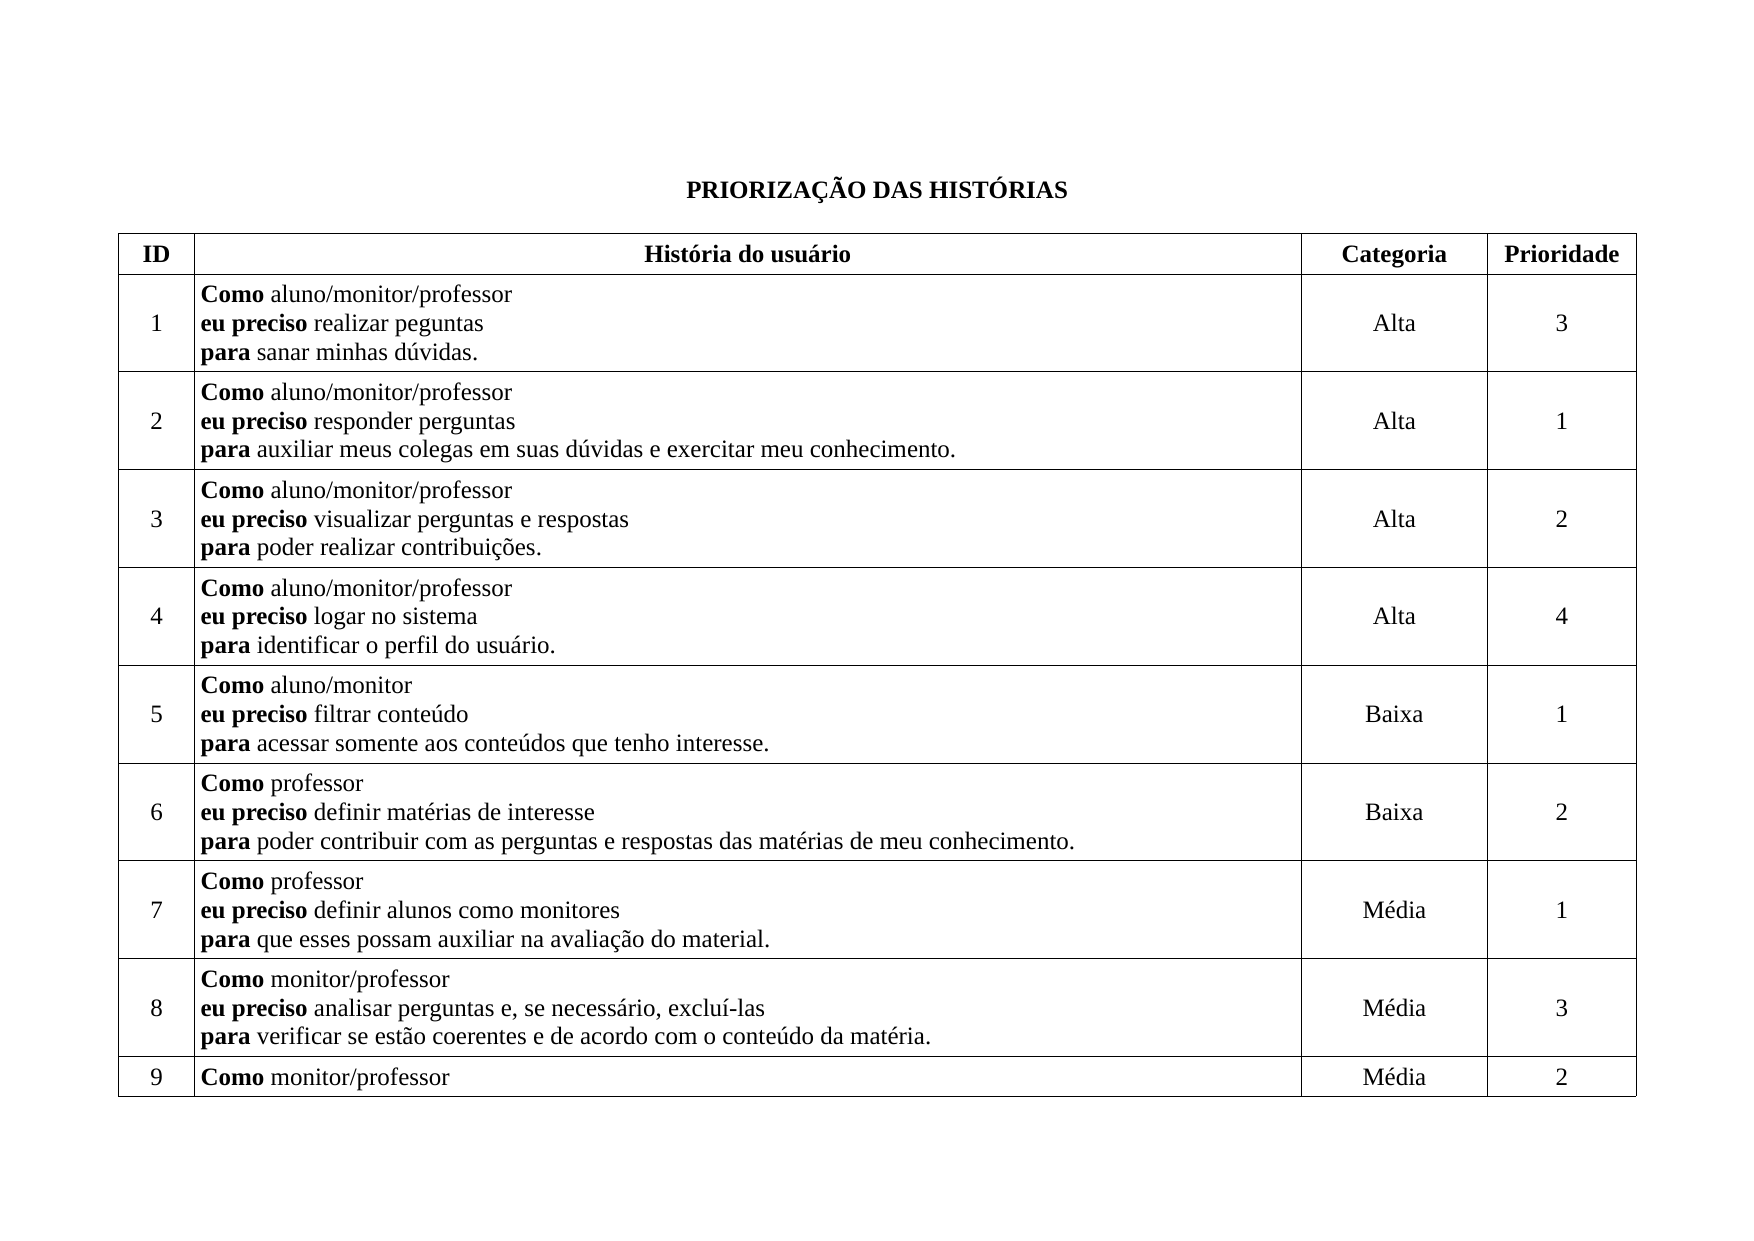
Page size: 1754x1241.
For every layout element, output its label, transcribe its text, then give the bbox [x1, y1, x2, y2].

table_cell 1 [119, 275, 194, 371]
table_cell 1 [1488, 861, 1636, 958]
table_cell 2 [1488, 470, 1636, 567]
table_cell 3 [1488, 275, 1636, 371]
table_cell Como aluno/monitor/professor eu preciso logar no sistema para identificar o perfil do usuário. [195, 568, 1301, 665]
table_cell 2 [1488, 1057, 1636, 1096]
table_cell Alta [1302, 568, 1487, 665]
table_cell 7 [119, 861, 194, 958]
table_cell Média [1302, 861, 1487, 958]
table_cell Média [1302, 959, 1487, 1056]
table_cell Alta [1302, 470, 1487, 567]
table_cell Como aluno/monitor/professor eu preciso responder perguntas para auxiliar meus colegas em suas dúvidas e exercitar meu conhecimento. [195, 372, 1301, 469]
table_cell 8 [119, 959, 194, 1056]
table_cell 5 [119, 666, 194, 762]
table_cell 9 [119, 1057, 194, 1096]
table_header Categoria [1302, 234, 1487, 273]
table_cell 1 [1488, 666, 1636, 762]
table_cell Baixa [1302, 764, 1487, 860]
table_cell Como aluno/monitor/professor eu preciso visualizar perguntas e respostas para poder realizar contribuições. [195, 470, 1301, 567]
table_cell 6 [119, 764, 194, 860]
table_header Prioridade [1488, 234, 1636, 273]
table_cell 3 [119, 470, 194, 567]
table_cell 1 [1488, 372, 1636, 469]
table_header História do usuário [195, 234, 1301, 273]
table_header ID [119, 234, 194, 273]
table_cell 2 [119, 372, 194, 469]
table_cell 4 [1488, 568, 1636, 665]
table_cell Alta [1302, 372, 1487, 469]
table_cell Como monitor/professor eu preciso analisar perguntas e, se necessário, excluí-las para verificar se estão coerentes e de acordo com o conteúdo da matéria. [195, 959, 1301, 1056]
table_cell Como professor eu preciso definir alunos como monitores para que esses possam auxiliar na avaliação do material. [195, 861, 1301, 958]
text PRIORIZAÇÃO DAS HISTÓRIAS [118, 176, 1636, 204]
table_cell Média [1302, 1057, 1487, 1096]
table_cell 2 [1488, 764, 1636, 860]
table_cell 4 [119, 568, 194, 665]
table_cell Alta [1302, 275, 1487, 371]
table_cell Como professor eu preciso definir matérias de interesse para poder contribuir com as perguntas e respostas das matérias de meu conhecimento. [195, 764, 1301, 860]
table_cell 3 [1488, 959, 1636, 1056]
table_cell Baixa [1302, 666, 1487, 762]
table_cell Como monitor/professor [195, 1057, 1301, 1096]
table_cell Como aluno/monitor/professor eu preciso realizar peguntas para sanar minhas dúvidas. [195, 275, 1301, 371]
table_cell Como aluno/monitor eu preciso filtrar conteúdo para acessar somente aos conteúdos que tenho interesse. [195, 666, 1301, 762]
